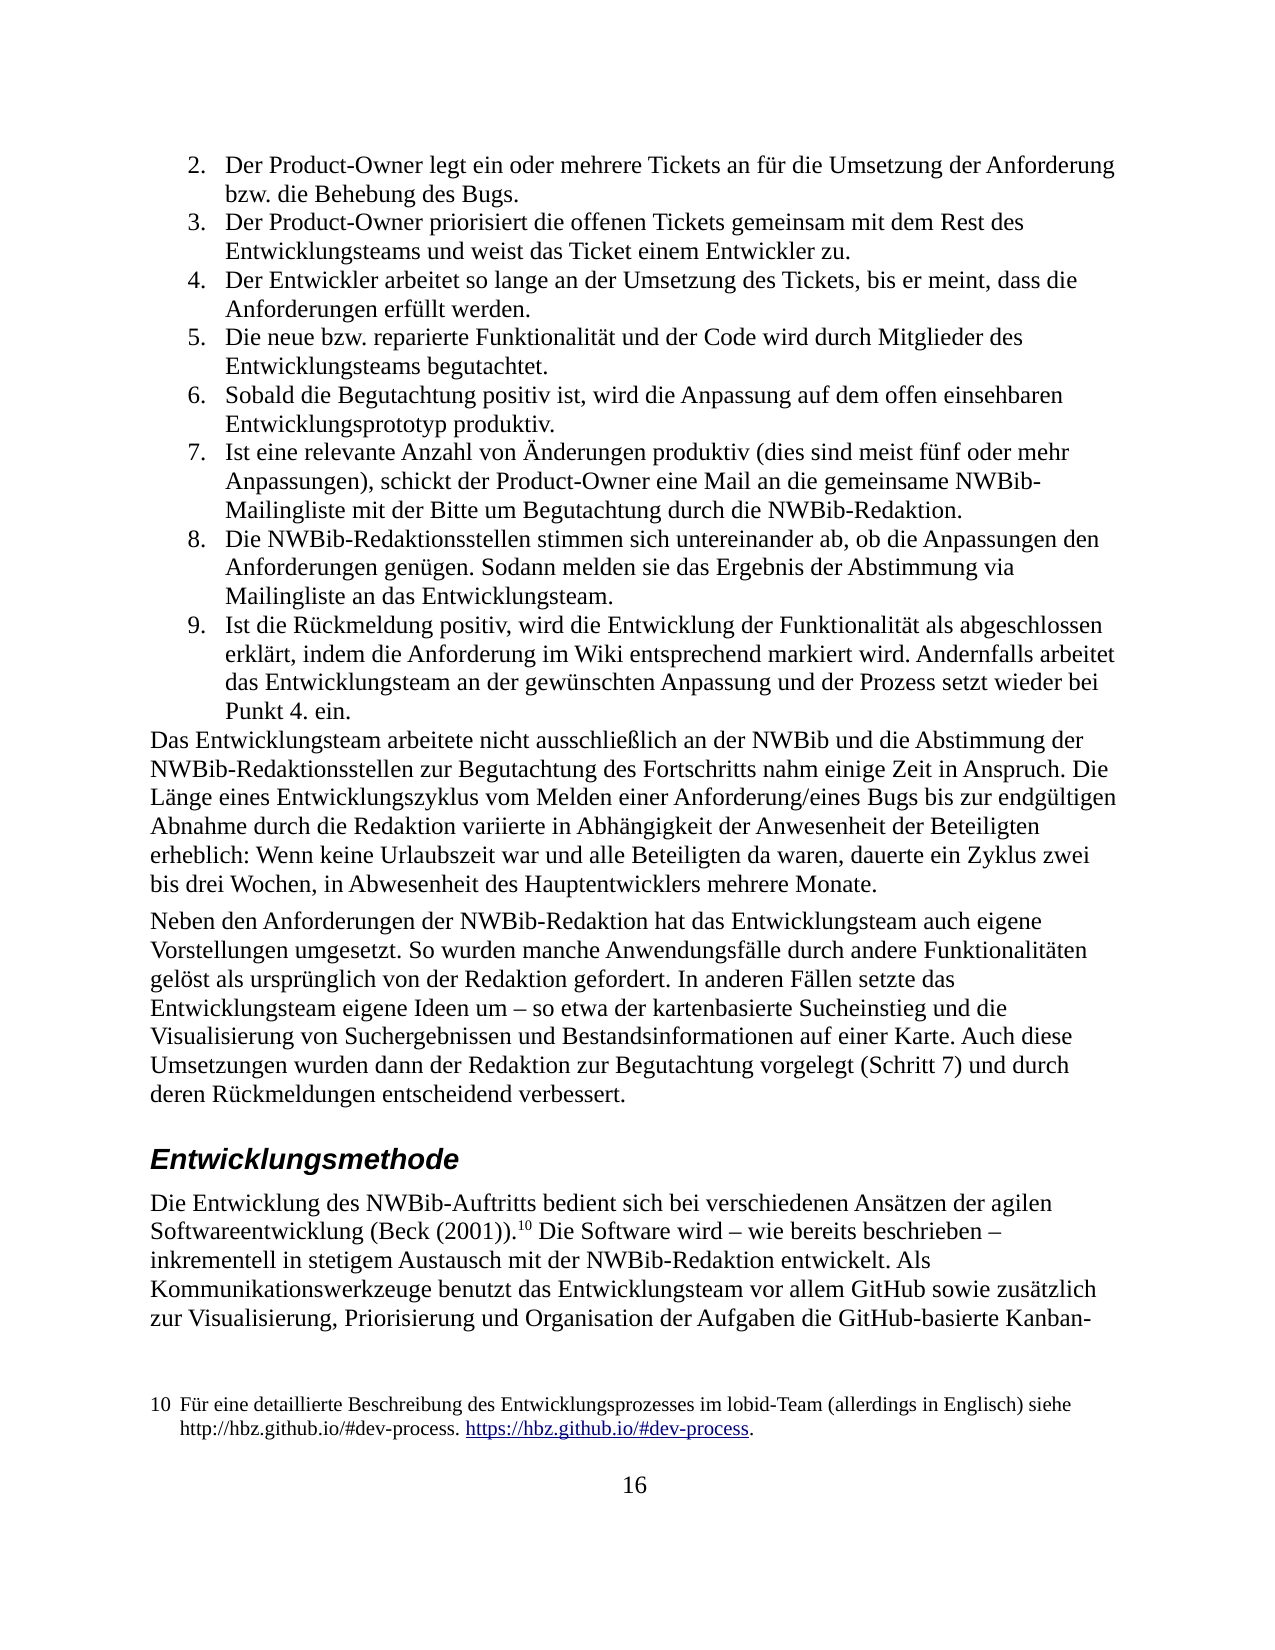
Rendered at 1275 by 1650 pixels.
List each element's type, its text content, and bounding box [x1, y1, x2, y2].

text Die Entwicklung des NWBib-Auftritts bedient sich bei verschiedenen Ansätzen der agilen Softwareentwicklung (Beck (2001)). Die Software wird – wie bereits beschrieben – inkrementell in stetigem Austausch mit der NWBib-Redaktion entwickelt. Als Kommunikationswerkzeuge benutzt das Entwicklungsteam vor allem GitHub sowie zusätzlich zur Visualisierung, Priorisierung und Organisation der Aufgaben die GitHub-basierte Kanban- [150, 1188, 1125, 1331]
list Die NWBib-Redaktionsstellen stimmen sich untereinander ab, ob die Anpassungen den Anforderungen genügen. Sodann melden sie das Ergebnis der Abstimmung via Mailingliste an das Entwicklungsteam. [187, 524, 1125, 610]
list Ist die Rückmeldung positiv, wird die Entwicklung der Funktionalität als abgeschlossen erklärt, indem die Anforderung im Wiki entsprechend markiert wird. Andernfalls arbeitet das Entwicklungsteam an der gewünschten Anpassung und der Prozess setzt wieder bei Punkt 4. ein. [187, 610, 1125, 725]
subtitle Entwicklungsmethode [150, 1142, 1125, 1175]
list Die neue bzw. reparierte Funktionalität und der Code wird durch Mitglieder des Entwicklungsteams begutachtet. [187, 322, 1125, 380]
text Das Entwicklungsteam arbeitete nicht ausschließlich an der NWBib und die Abstimmung der NWBib-Redaktionsstellen zur Begutachtung des Fortschritts nahm einige Zeit in Anspruch. Die Länge eines Entwicklungszyklus vom Melden einer Anforderung/eines Bugs bis zur endgültigen Abnahme durch die Redaktion variierte in Abhängigkeit der Anwesenheit der Beteiligten erheblich: Wenn keine Urlaubszeit war und alle Beteiligten da waren, dauerte ein Zyklus zwei bis drei Wochen, in Abwesenheit des Hauptentwicklers mehrere Monate. [150, 725, 1125, 897]
list Der Entwickler arbeitet so lange an der Umsetzung des Tickets, bis er meint, dass die Anforderungen erfüllt werden. [187, 265, 1125, 322]
list Ist eine relevante Anzahl von Änderungen produktiv (dies sind meist fünf oder mehr Anpassungen), schickt der Product-Owner eine Mail an die gemeinsame NWBib-Mailingliste mit der Bitte um Begutachtung durch die NWBib-Redaktion. [187, 437, 1125, 524]
list Der Product-Owner legt ein oder mehrere Tickets an für die Umsetzung der Anforderung bzw. die Behebung des Bugs. [187, 150, 1125, 207]
text Für eine detaillierte Beschreibung des Entwicklungsprozesses im lobid-Team (allerdings in Englisch) siehe http://hbz.github.io/#dev-process. https://hbz.github.io/#dev-process. [150, 1392, 1125, 1440]
list Sobald die Begutachtung positiv ist, wird die Anpassung auf dem offen einsehbaren Entwicklungsprototyp produktiv. [187, 380, 1125, 437]
list Der Product-Owner priorisiert die offenen Tickets gemeinsam mit dem Rest des Entwicklungsteams und weist das Ticket einem Entwickler zu. [187, 207, 1125, 265]
text Neben den Anforderungen der NWBib-Redaktion hat das Entwicklungsteam auch eigene Vorstellungen umgesetzt. So wurden manche Anwendungsfälle durch andere Funktionalitäten gelöst als ursprünglich von der Redaktion gefordert. In anderen Fällen setzte das Entwicklungsteam eigene Ideen um – so etwa der kartenbasierte Sucheinstieg und die Visualisierung von Suchergebnissen und Bestandsinformationen auf einer Karte. Auch diese Umsetzungen wurden dann der Redaktion zur Begutachtung vorgelegt (Schritt 7) und durch deren Rückmeldungen entscheidend verbessert. [150, 906, 1125, 1108]
